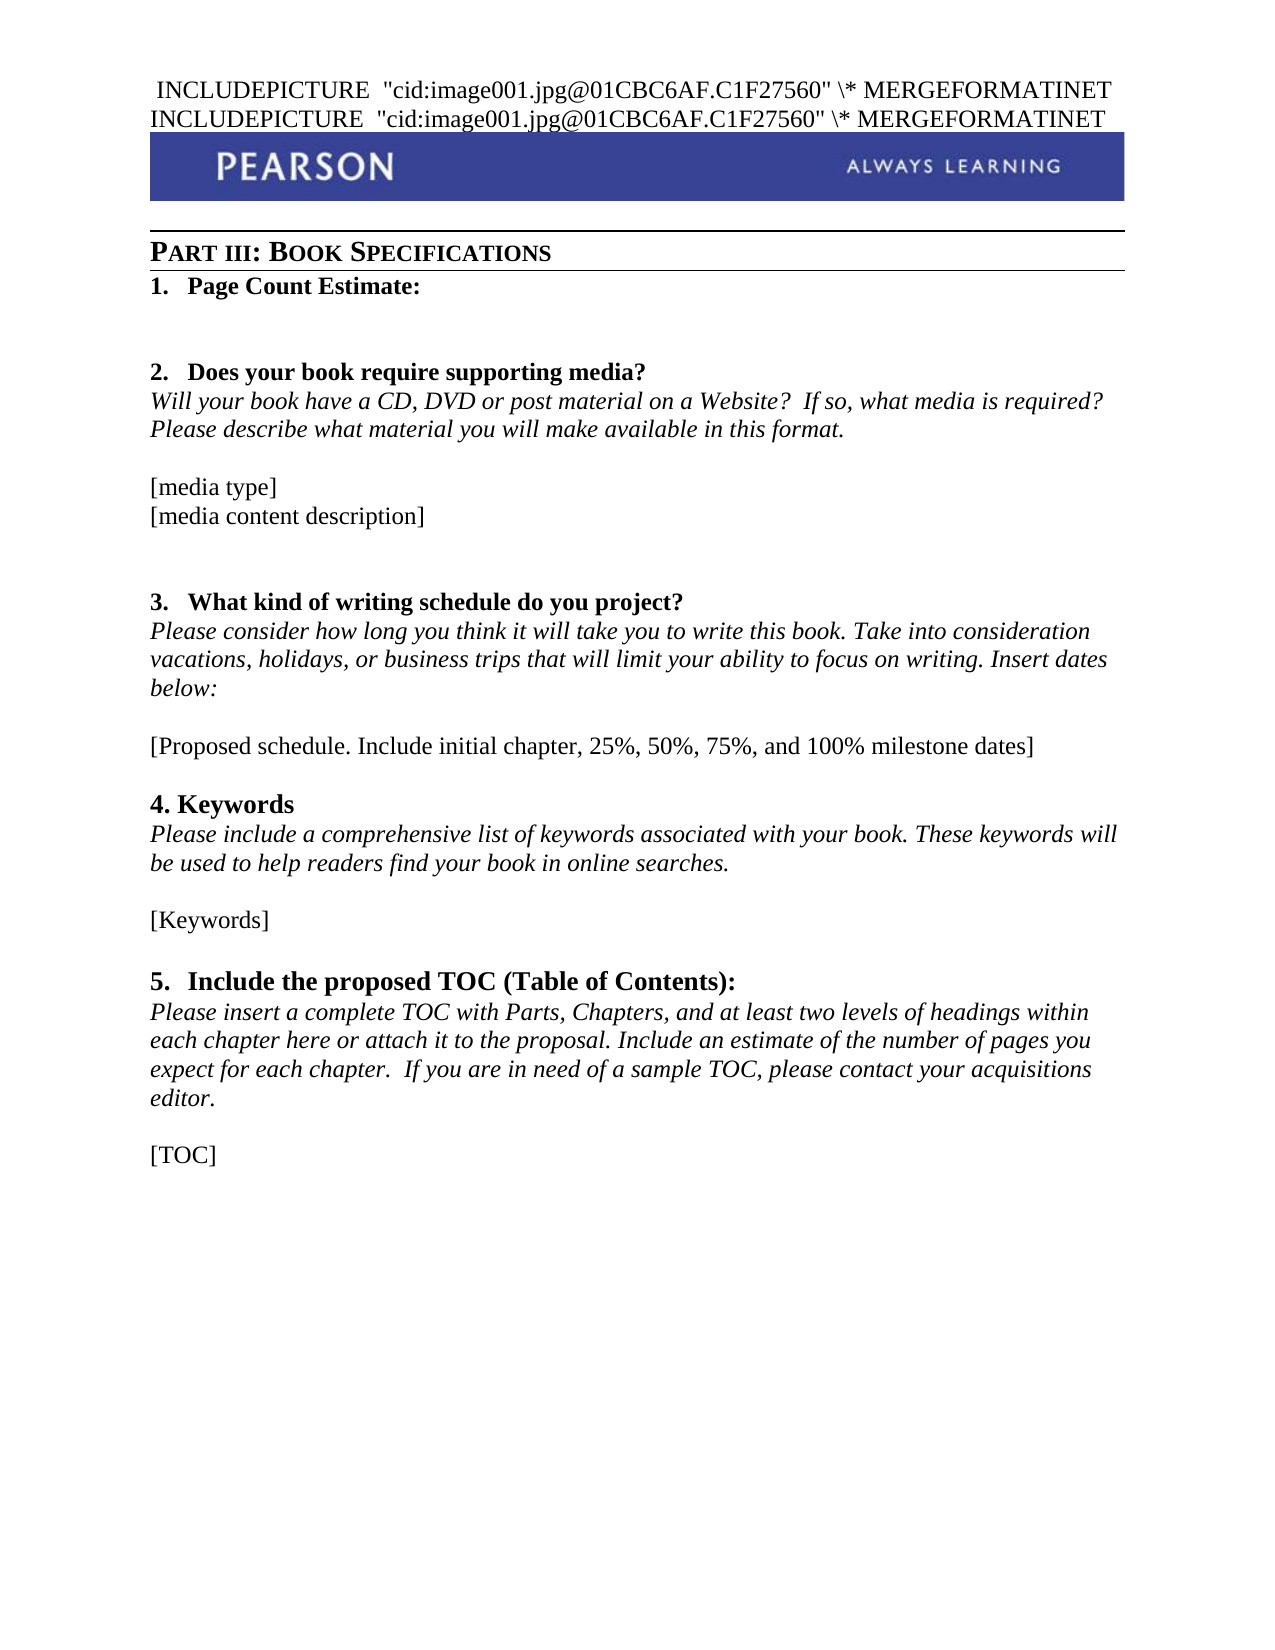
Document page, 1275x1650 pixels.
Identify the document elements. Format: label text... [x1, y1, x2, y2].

text [media type] [150, 472, 1125, 501]
text [Proposed schedule. Include initial chapter, 25%, 50%, 75%, and 100% milestone dates] [150, 731, 1125, 759]
text [media content description] [150, 501, 1125, 529]
text Please include a comprehensive list of keywords associated with your book. These keywords will be used to help readers find your book in online searches. [150, 819, 1125, 877]
subtitle 5. Include the proposed TOC (Table of Contents): [150, 966, 1125, 997]
text [Keywords] [150, 906, 1125, 934]
text Please consider how long you think it will take you to write this book. Take into consideration vacations, holidays, or business trips that will limit your ability to focus on writing. Insert dates below: [150, 616, 1125, 702]
picture [150, 132, 1125, 201]
subtitle Part iii: Book Specifications [150, 232, 1125, 270]
subtitle 4. Keywords [150, 788, 1125, 819]
text [TOC] [150, 1140, 1125, 1169]
text Please insert a complete TOC with Parts, Chapters, and at least two levels of headings within each chapter here or attach it to the proposal. Include an estimate of the number of pages you expect for each chapter. If you are in need of a sample TOC, please contact your acquisitions editor. [150, 997, 1125, 1112]
text 3. What kind of writing schedule do you project? [150, 587, 1125, 616]
text Will your book have a CD, DVD or post material on a Website? If so, what media is required? Please describe what material you will make available in this format. [150, 386, 1125, 443]
text 2. Does your book require supporting media? [150, 357, 1125, 386]
text 1. Page Count Estimate: [150, 271, 1125, 299]
